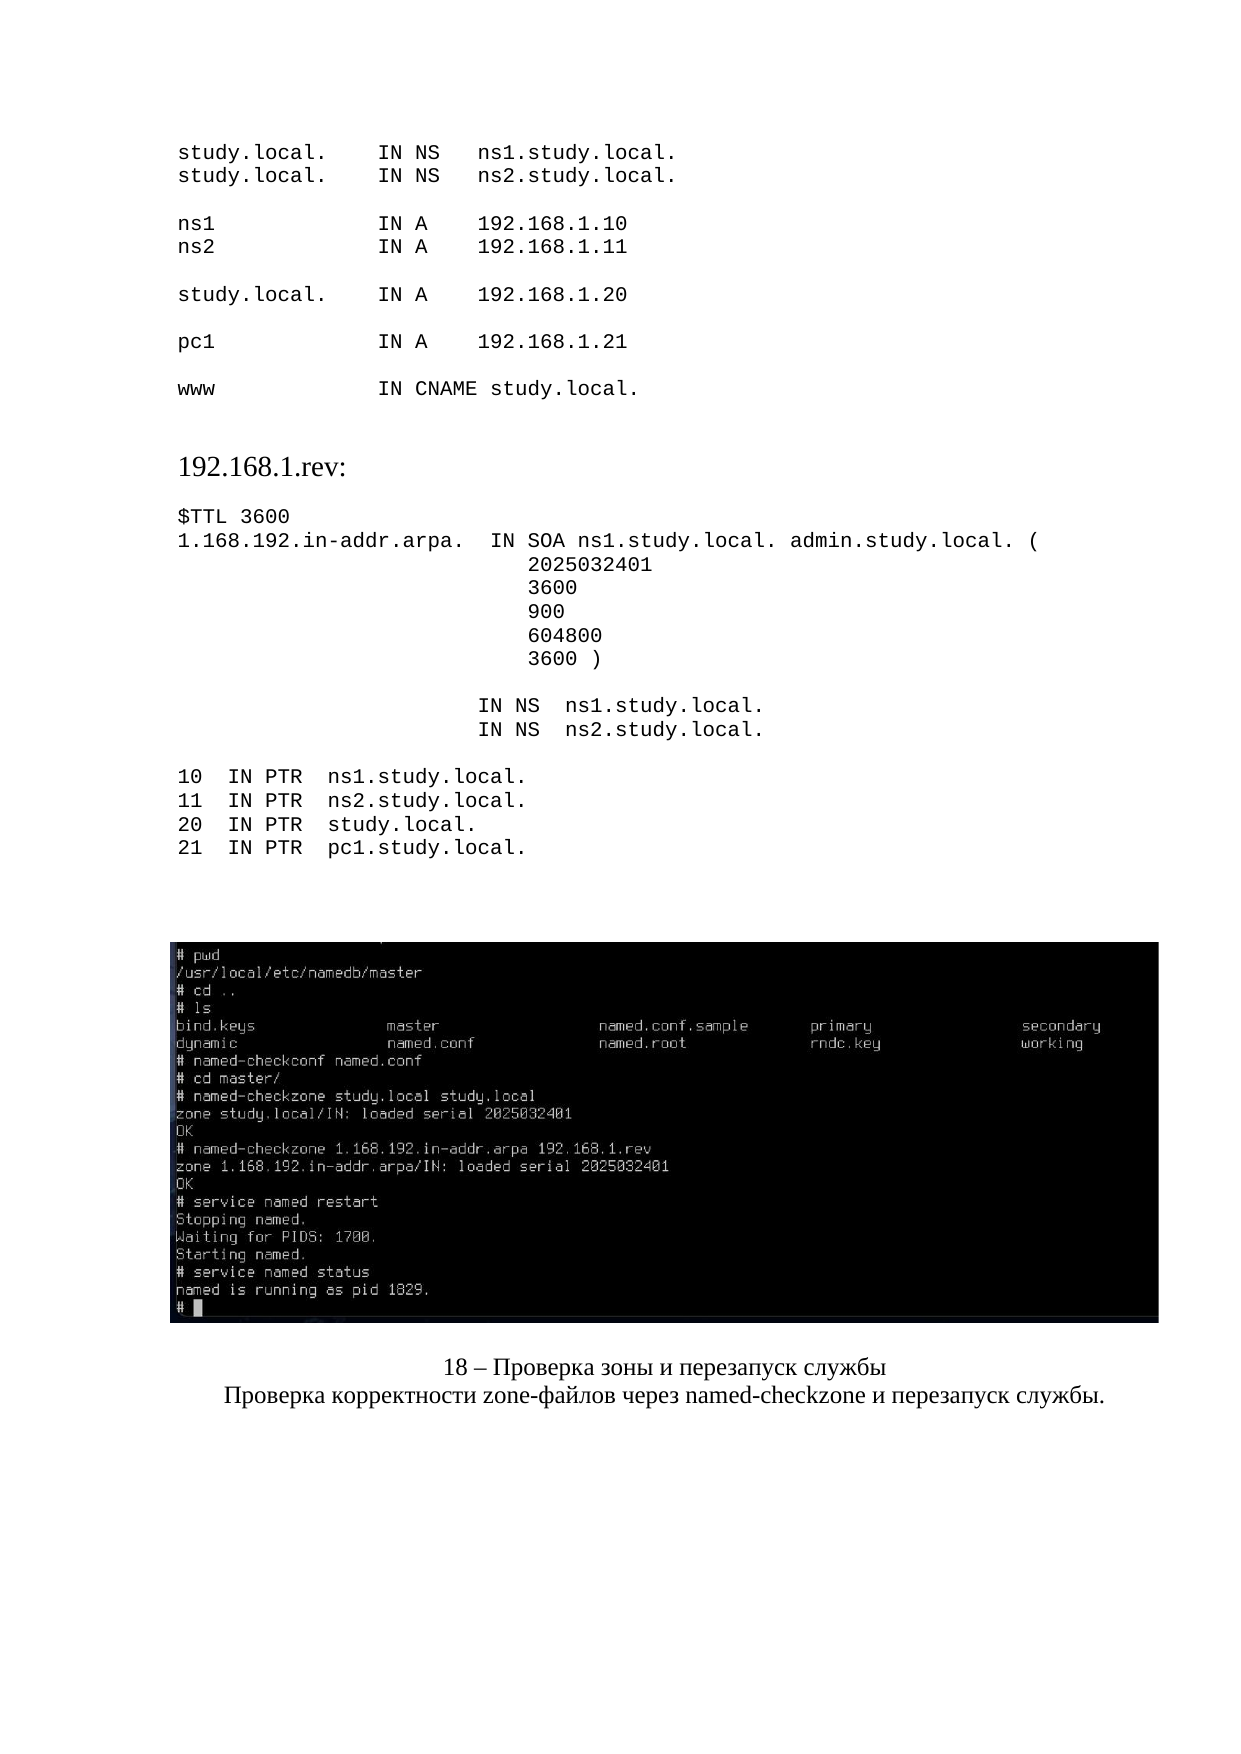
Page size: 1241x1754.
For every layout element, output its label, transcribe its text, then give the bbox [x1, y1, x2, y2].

text study.local. IN NS ns2.study.local. [177, 165, 1152, 189]
text 20 IN PTR study.local. [177, 814, 1152, 837]
text 18 – Проверка зоны и перезапуск службы Проверка корректности zone-файлов через named-checkzone и перезапуск службы. [177, 1352, 1152, 1409]
text $TTL 3600 [177, 506, 1152, 530]
text 192.168.1.rev: [177, 449, 1152, 483]
text 10 IN PTR ns1.study.local. [177, 766, 1152, 790]
text ns1 IN A 192.168.1.10 [177, 213, 1152, 236]
text 11 IN PTR ns2.study.local. [177, 790, 1152, 814]
text 1.168.192.in-addr.arpa. IN SOA ns1.study.local. admin.study.local. ( [177, 530, 1152, 554]
text www IN CNAME study.local. [177, 378, 1152, 402]
text IN NS ns2.study.local. [177, 719, 1152, 743]
text study.local. IN NS ns1.study.local. [177, 142, 1152, 165]
text 900 [177, 601, 1152, 624]
text pc1 IN A 192.168.1.21 [177, 331, 1152, 354]
text study.local. IN A 192.168.1.20 [177, 284, 1152, 307]
picture [170, 942, 1159, 1323]
text 21 IN PTR pc1.study.local. [177, 837, 1152, 861]
text 2025032401 [177, 554, 1152, 577]
text 604800 [177, 624, 1152, 648]
text ns2 IN A 192.168.1.11 [177, 236, 1152, 260]
text 3600 ) [177, 648, 1152, 672]
text IN NS ns1.study.local. [177, 696, 1152, 719]
text 3600 [177, 577, 1152, 601]
